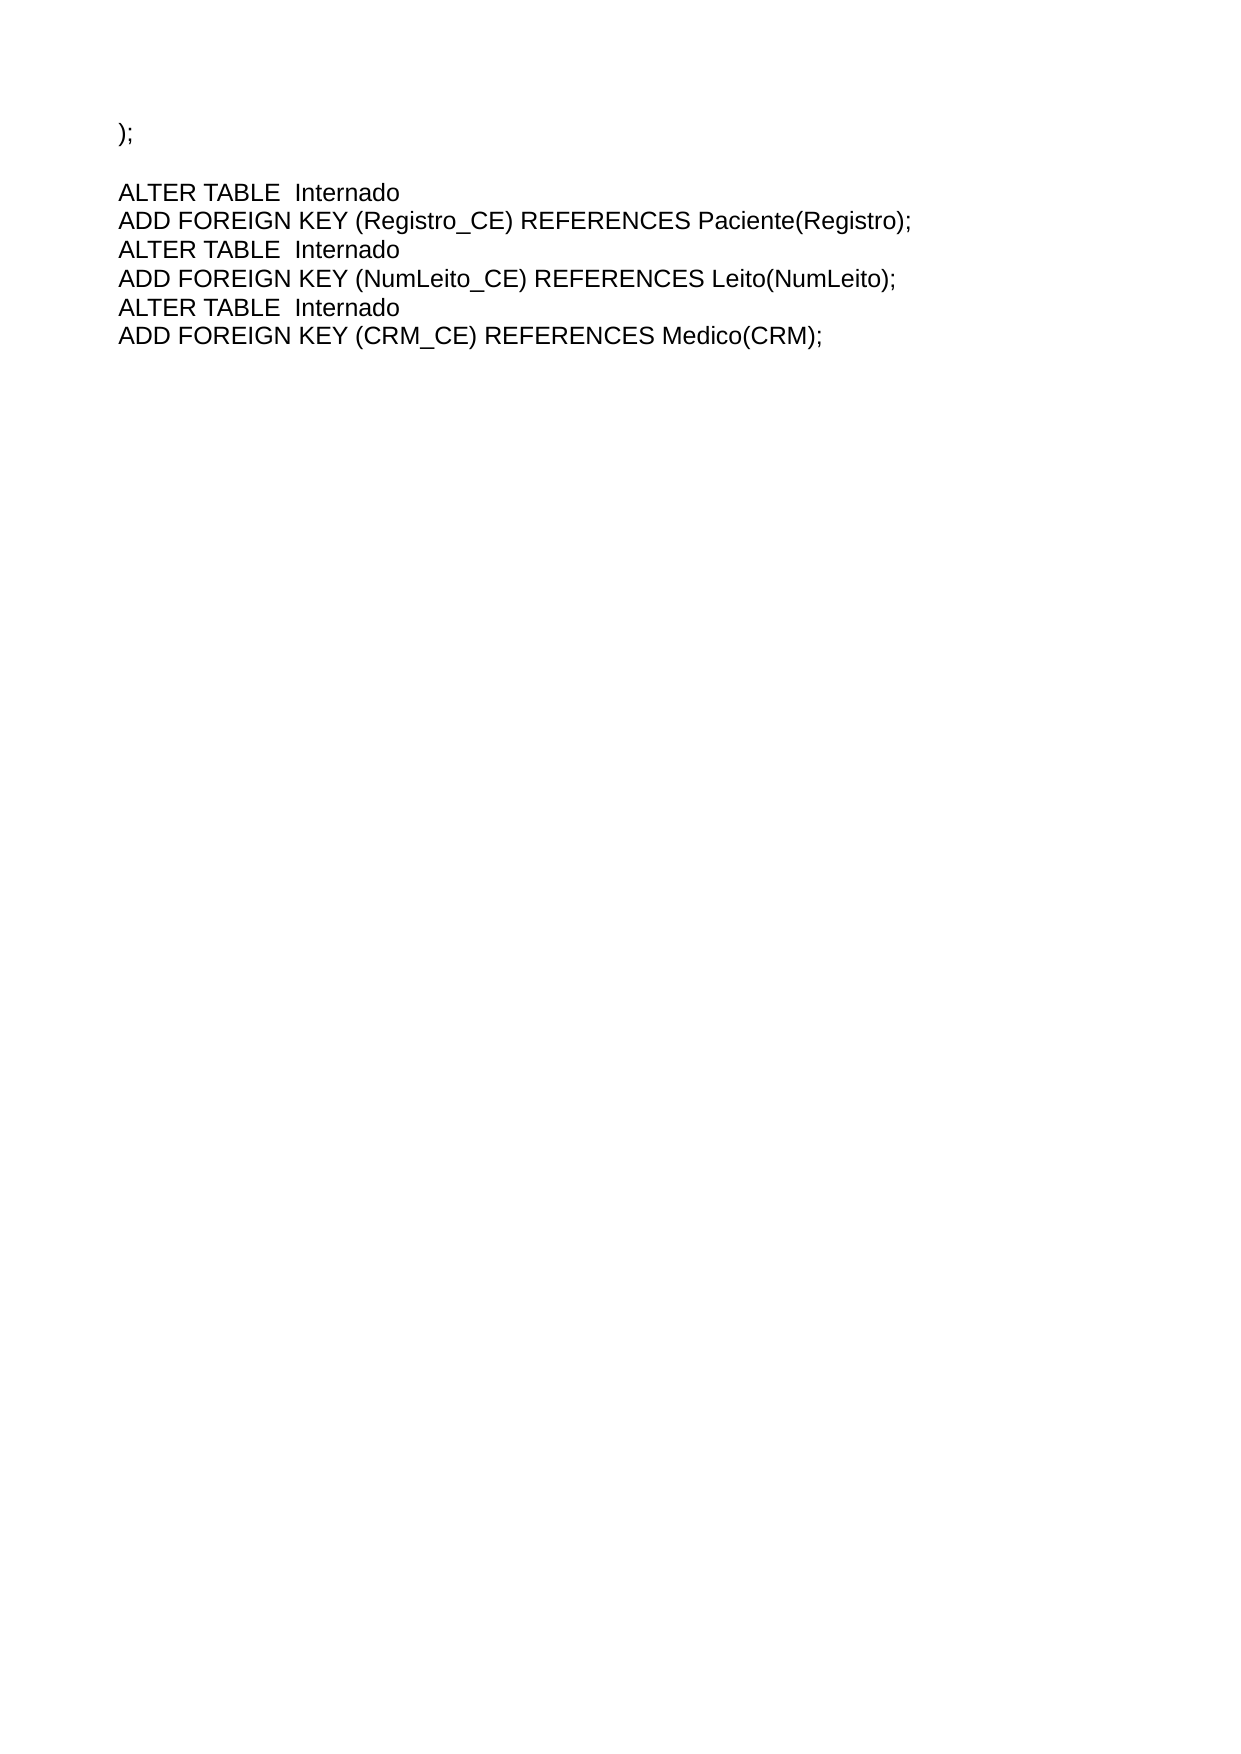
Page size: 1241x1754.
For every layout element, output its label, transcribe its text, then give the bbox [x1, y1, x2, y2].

text ADD FOREIGN KEY (Registro_CE) REFERENCES Paciente(Registro); [118, 206, 1122, 235]
text ); [118, 118, 1122, 147]
text ALTER TABLE Internado [118, 178, 1122, 206]
text ALTER TABLE Internado [118, 293, 1122, 321]
text ADD FOREIGN KEY (NumLeito_CE) REFERENCES Leito(NumLeito); [118, 264, 1122, 293]
text ADD FOREIGN KEY (CRM_CE) REFERENCES Medico(CRM); [118, 321, 1122, 350]
text ALTER TABLE Internado [118, 235, 1122, 264]
